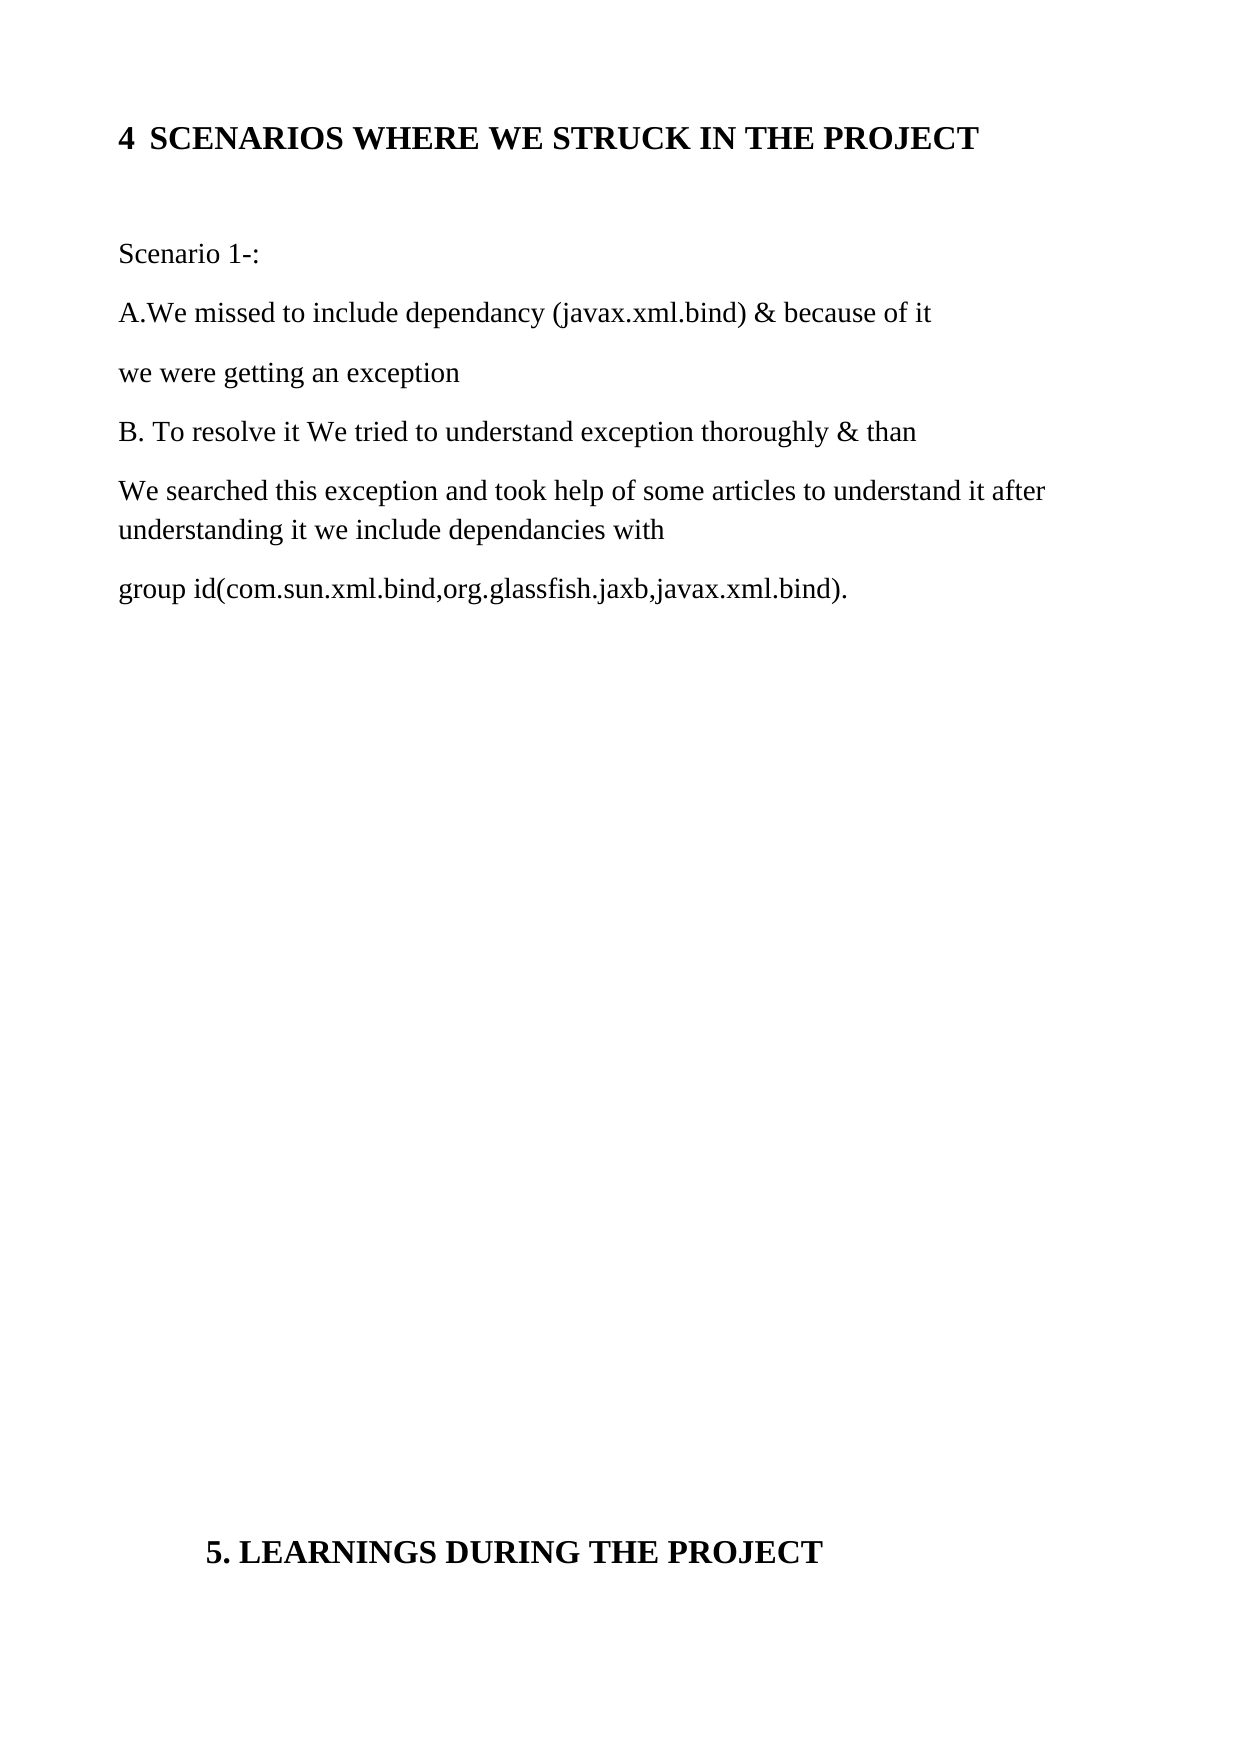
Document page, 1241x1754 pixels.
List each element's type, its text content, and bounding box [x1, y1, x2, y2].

text we were getting an exception [118, 355, 1122, 388]
text Scenario 1-: [118, 236, 1122, 269]
text 5. LEARNINGS DURING THE PROJECT [118, 1532, 1122, 1571]
text 4 SCENARIOS WHERE WE STRUCK IN THE PROJECT [118, 118, 1122, 156]
text B. To resolve it We tried to understand exception thoroughly & than [118, 414, 1122, 448]
text We searched this exception and took help of some articles to understand it after understanding it we include dependancies with [118, 473, 1122, 546]
text group id(com.sun.xml.bind,org.glassfish.jaxb,javax.xml.bind). [118, 571, 1122, 605]
text A.We missed to include dependancy (javax.xml.bind) & because of it [118, 295, 1122, 329]
